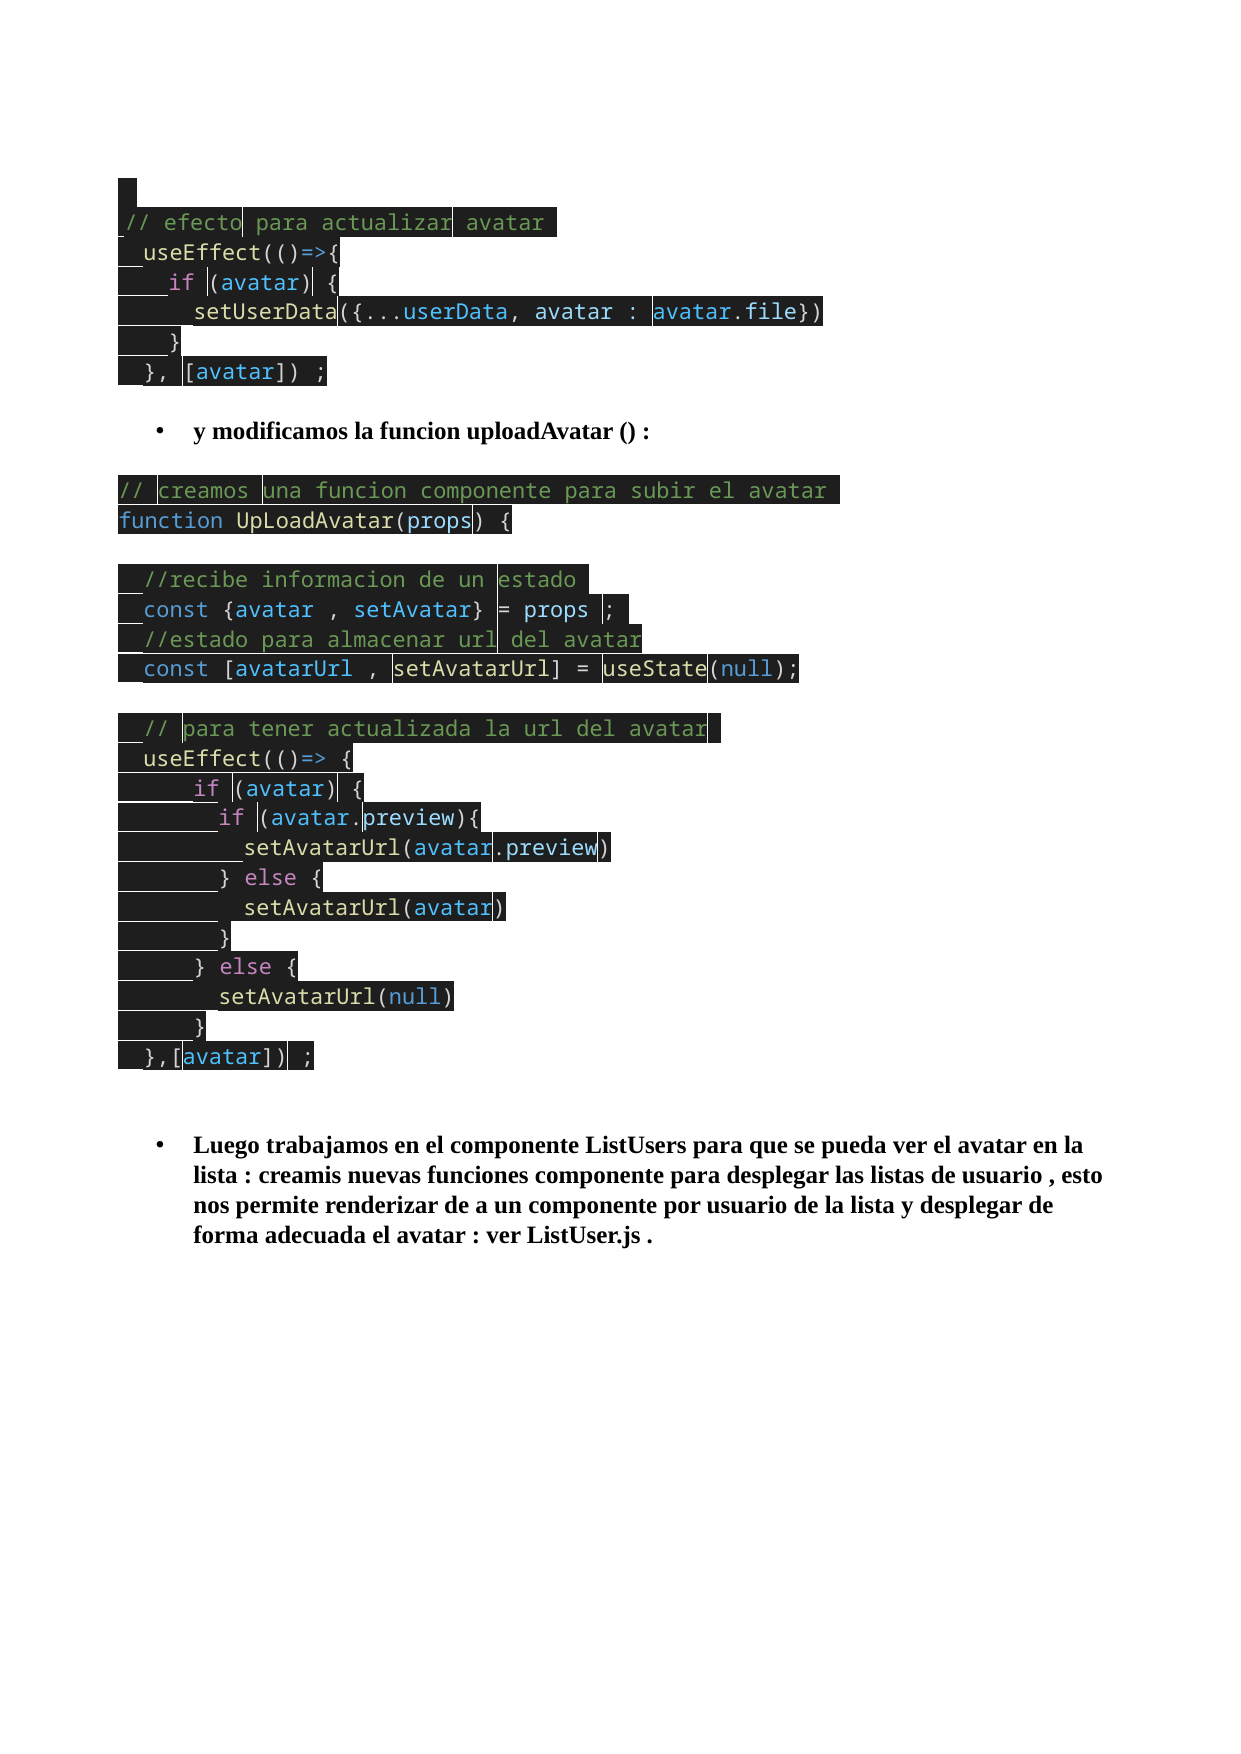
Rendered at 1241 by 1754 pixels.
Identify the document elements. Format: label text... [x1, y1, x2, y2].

text } [118, 1011, 1122, 1041]
text if (avatar.preview){ [118, 802, 1122, 832]
list y modificamos la funcion uploadAvatar () : [156, 415, 1122, 445]
text //recibe informacion de un estado [118, 564, 1122, 594]
text setUserData({...userData, avatar : avatar.file}) [118, 296, 1122, 326]
text setAvatarUrl(null) [118, 981, 1122, 1011]
text setAvatarUrl(avatar.preview) [118, 832, 1122, 862]
text if (avatar) { [118, 267, 1122, 296]
text useEffect(()=> { [118, 743, 1122, 772]
text if (avatar) { [118, 772, 1122, 802]
text const [avatarUrl , setAvatarUrl] = useState(null); [118, 653, 1122, 683]
text // creamos una funcion componente para subir el avatar [118, 475, 1122, 504]
text // para tener actualizada la url del avatar [118, 713, 1122, 743]
text } else { [118, 951, 1122, 981]
text //estado para almacenar url del avatar [118, 624, 1122, 653]
list Luego trabajamos en el componente ListUsers para que se pueda ver el avatar en la lista : creamis nuevas funciones componente para desplegar las listas de usuario , esto nos permite renderizar de a un componente por usuario de la lista y desplegar de forma adecuada el avatar : ver ListUser.js . [156, 1130, 1122, 1248]
text // efecto para actualizar avatar [118, 207, 1122, 237]
text function UpLoadAvatar(props) { [118, 504, 1122, 534]
text } else { [118, 862, 1122, 892]
text const {avatar , setAvatar} = props ; [118, 594, 1122, 624]
text useEffect(()=>{ [118, 237, 1122, 267]
text }, [avatar]) ; [118, 356, 1122, 386]
text } [118, 326, 1122, 356]
text setAvatarUrl(avatar) [118, 892, 1122, 921]
text } [118, 921, 1122, 951]
text },[avatar]) ; [118, 1041, 1122, 1070]
